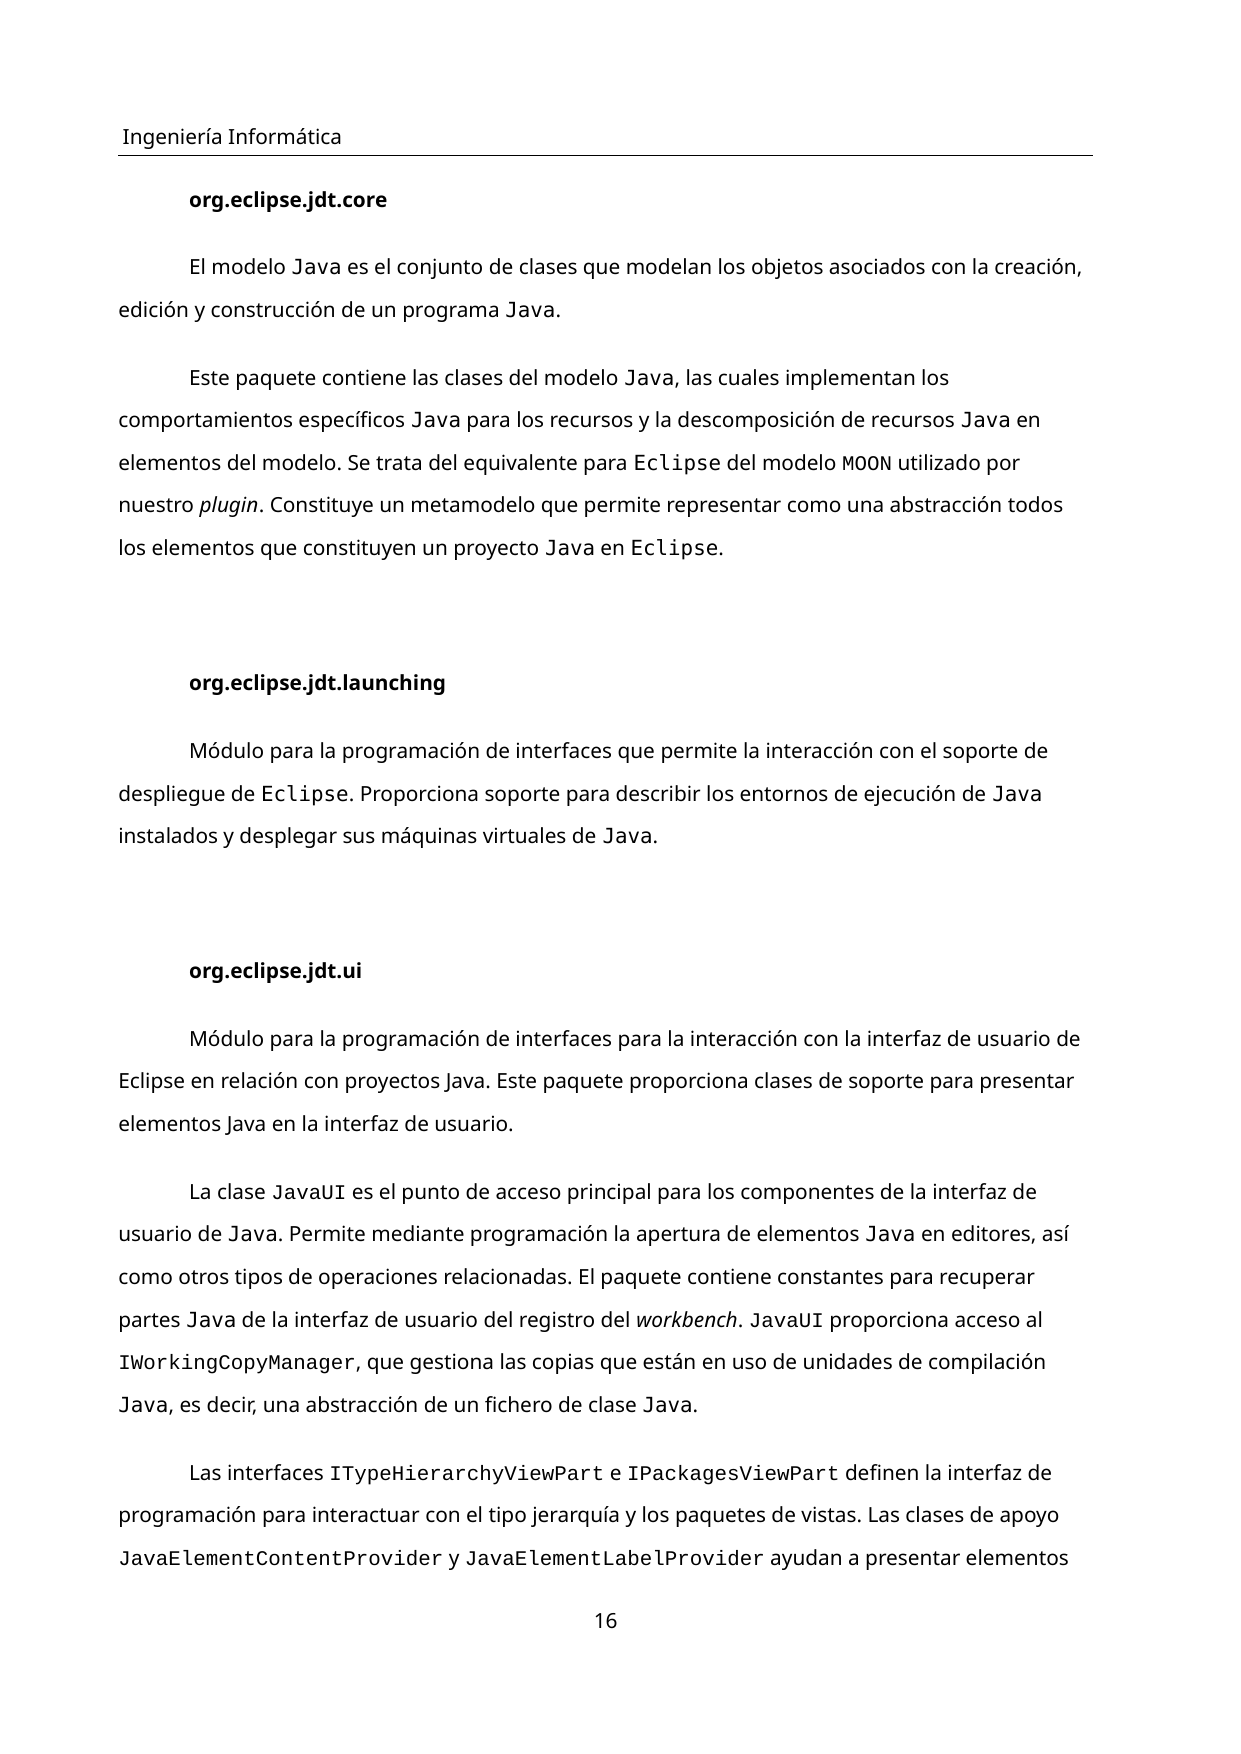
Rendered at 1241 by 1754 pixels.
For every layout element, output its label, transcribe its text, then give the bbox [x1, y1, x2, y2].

text El modelo Java es el conjunto de clases que modelan los objetos asociados con la creación, edición y construcción de un programa Java. [118, 252, 1093, 323]
text org.eclipse.jdt.launching [118, 668, 1093, 697]
text Módulo para la programación de interfaces que permite la interacción con el soporte de despliegue de Eclipse. Proporciona soporte para describir los entornos de ejecución de Java instalados y desplegar sus máquinas virtuales de Java. [118, 736, 1093, 850]
text org.eclipse.jdt.ui [118, 956, 1093, 985]
text Las interfaces ITypeHierarchyViewPart e IPackagesViewPart definen la interfaz de programación para interactuar con el tipo jerarquía y los paquetes de vistas. Las clases de apoyo JavaElementContentProvider y JavaElementLabelProvider ayudan a presentar elementos [118, 1458, 1093, 1572]
text Este paquete contiene las clases del modelo Java, las cuales implementan los comportamientos específicos Java para los recursos y la descomposición de recursos Java en elementos del modelo. Se trata del equivalente para Eclipse del modelo MOON utilizado por nuestro plugin. Constituye un metamodelo que permite representar como una abstracción todos los elementos que constituyen un proyecto Java en Eclipse. [118, 363, 1093, 562]
text org.eclipse.jdt.core [118, 185, 1093, 213]
text Módulo para la programación de interfaces para la interacción con la interfaz de usuario de Eclipse en relación con proyectos Java. Este paquete proporciona clases de soporte para presentar elementos Java en la interfaz de usuario. [118, 1024, 1093, 1138]
text La clase JavaUI es el punto de acceso principal para los componentes de la interfaz de usuario de Java. Permite mediante programación la apertura de elementos Java en editores, así como otros tipos de operaciones relacionadas. El paquete contiene constantes para recuperar partes Java de la interfaz de usuario del registro del workbench. JavaUI proporciona acceso al IWorkingCopyManager, que gestiona las copias que están en uso de unidades de compilación Java, es decir, una abstracción de un fichero de clase Java. [118, 1177, 1093, 1419]
